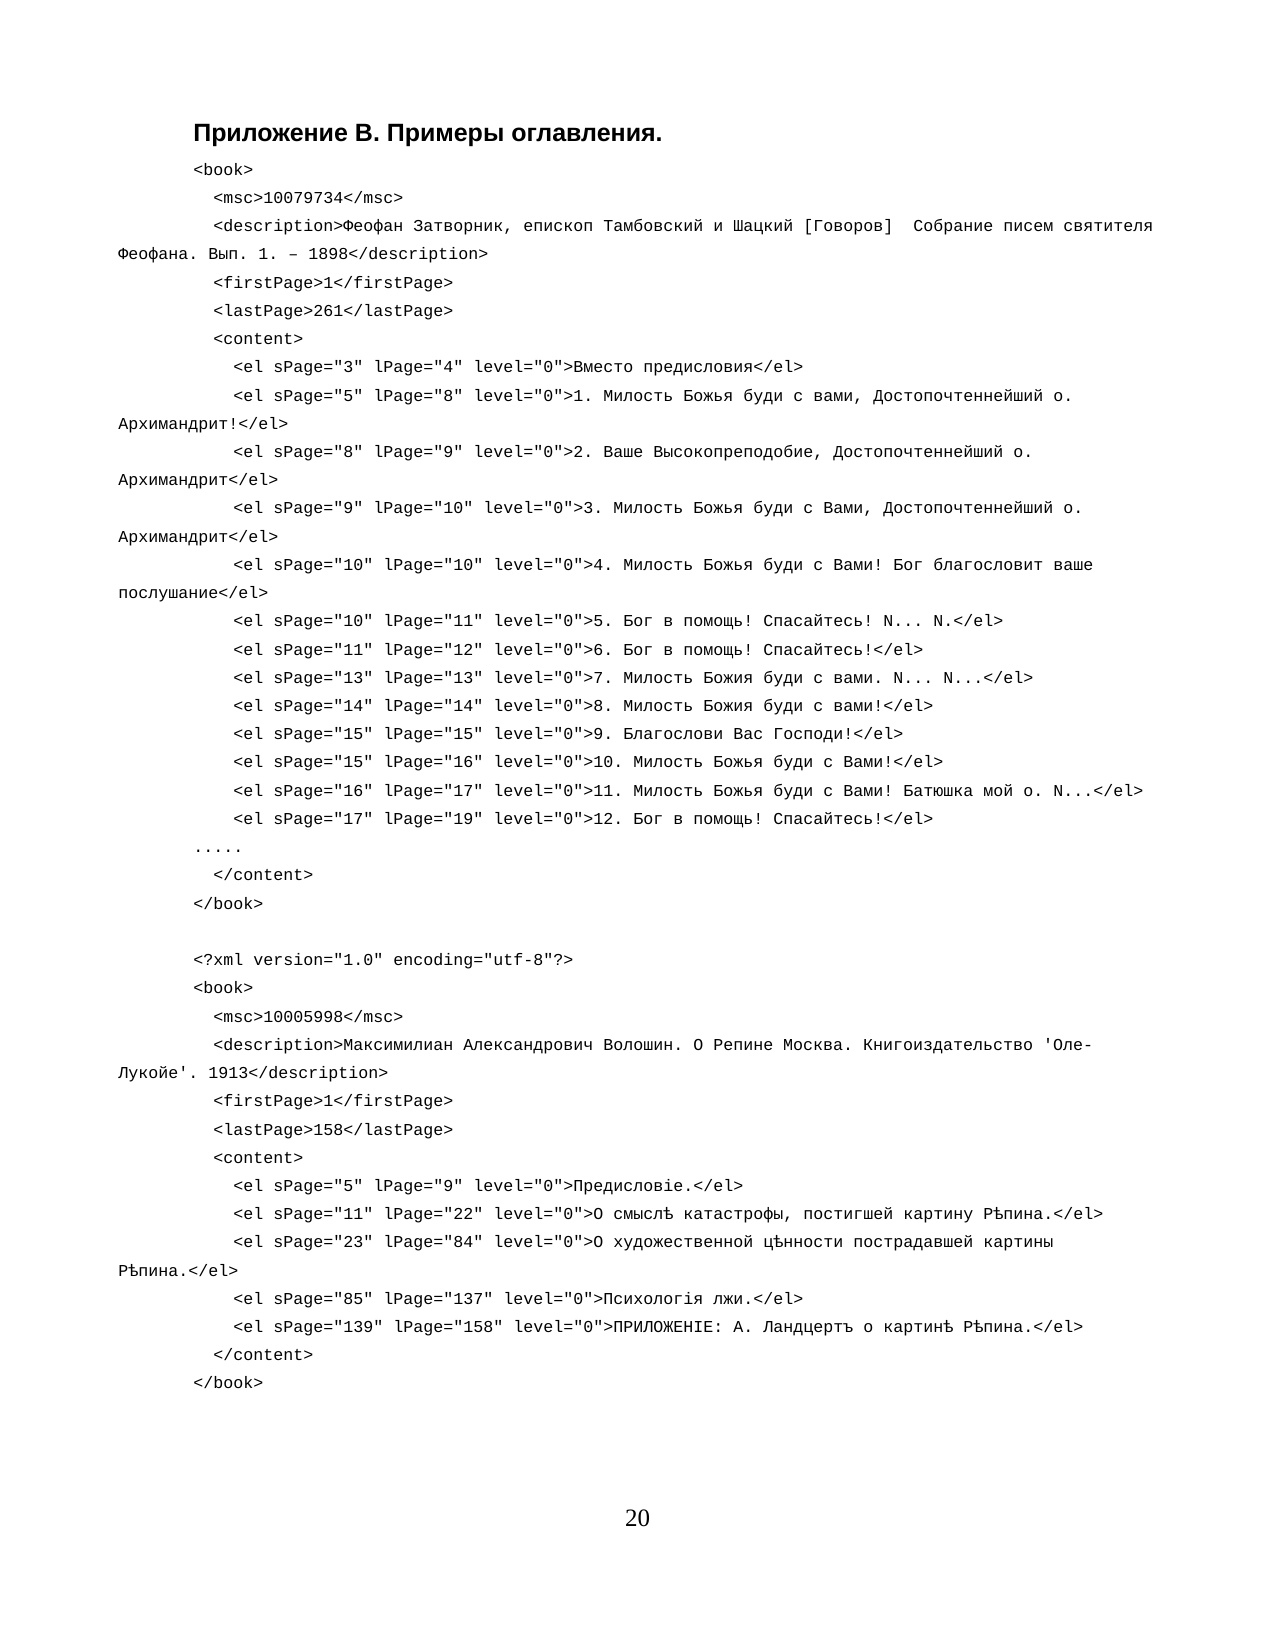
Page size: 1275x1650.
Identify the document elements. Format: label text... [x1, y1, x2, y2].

text <el sPage="16" lPage="17" level="0">11. Милость Божья буди с Вами! Батюшка мой о. N...</el> [118, 782, 1157, 801]
text <lastPage>158</lastPage> [118, 1121, 1157, 1140]
text <el sPage="15" lPage="15" level="0">9. Благослови Вас Господи!</el> [118, 726, 1157, 745]
text <el sPage="11" lPage="12" level="0">6. Бог в помощь! Спасайтесь!</el> [118, 641, 1157, 660]
text <firstPage>1</firstPage> [118, 1093, 1157, 1112]
text <description>Максимилиан Александрович Волошин. О Репине Москва. Книгоиздательство 'Оле-Лукойе'. 1913</description> [118, 1036, 1157, 1083]
text <el sPage="23" lPage="84" level="0">О художественной цѣнности пострадавшей картины Рѣпина.</el> [118, 1234, 1157, 1281]
text <el sPage="5" lPage="8" level="0">1. Милость Божья буди с вами, Достопочтеннейший о. Архимандрит!</el> [118, 387, 1157, 434]
text <firstPage>1</firstPage> [118, 274, 1157, 293]
subtitle Приложение B. Примеры оглавления. [118, 118, 1157, 147]
text <el sPage="9" lPage="10" level="0">3. Милость Божья буди с Вами, Достопочтеннейший о. Архимандрит</el> [118, 500, 1157, 547]
text </content> [118, 1347, 1157, 1366]
text <el sPage="17" lPage="19" level="0">12. Бог в помощь! Спасайтесь!</el> [118, 811, 1157, 829]
text <el sPage="10" lPage="11" level="0">5. Бог в помощь! Спасайтесь! N... N.</el> [118, 613, 1157, 632]
text ..... [118, 839, 1157, 858]
text <content> [118, 331, 1157, 349]
text <el sPage="10" lPage="10" level="0">4. Милость Божья буди с Вами! Бог благословит ваше послушание</el> [118, 556, 1157, 603]
text <el sPage="5" lPage="9" level="0">Предисловіе.</el> [118, 1177, 1157, 1196]
text <msc>10005998</msc> [118, 1008, 1157, 1027]
text <el sPage="14" lPage="14" level="0">8. Милость Божия буди с вами!</el> [118, 698, 1157, 716]
text <?xml version="1.0" encoding="utf-8"?> [118, 952, 1157, 971]
text <content> [118, 1149, 1157, 1168]
text </book> [118, 1375, 1157, 1394]
text <book> [118, 161, 1157, 180]
text <description>Феофан Затворник, епископ Тамбовский и Шацкий [Говоров] Собрание писем святителя Феофана. Вып. 1. – 1898</description> [118, 218, 1157, 265]
text <el sPage="15" lPage="16" level="0">10. Милость Божья буди с Вами!</el> [118, 754, 1157, 773]
text </book> [118, 895, 1157, 914]
text <el sPage="3" lPage="4" level="0">Вместо предисловия</el> [118, 359, 1157, 378]
text <el sPage="13" lPage="13" level="0">7. Милость Божия буди с вами. N... N...</el> [118, 669, 1157, 688]
text </content> [118, 867, 1157, 886]
text <book> [118, 980, 1157, 999]
text <lastPage>261</lastPage> [118, 302, 1157, 321]
text <el sPage="85" lPage="137" level="0">Психологія лжи.</el> [118, 1290, 1157, 1309]
text <el sPage="11" lPage="22" level="0">О смыслѣ катастрофы, постигшей картину Рѣпина.</el> [118, 1206, 1157, 1224]
text <msc>10079734</msc> [118, 189, 1157, 208]
text <el sPage="8" lPage="9" level="0">2. Ваше Высокопреподобие, Достопочтеннейший о. Архимандрит</el> [118, 443, 1157, 491]
text <el sPage="139" lPage="158" level="0">ПРИЛОЖЕНІЕ: А. Ландцертъ о картинѣ Рѣпина.</el> [118, 1319, 1157, 1337]
